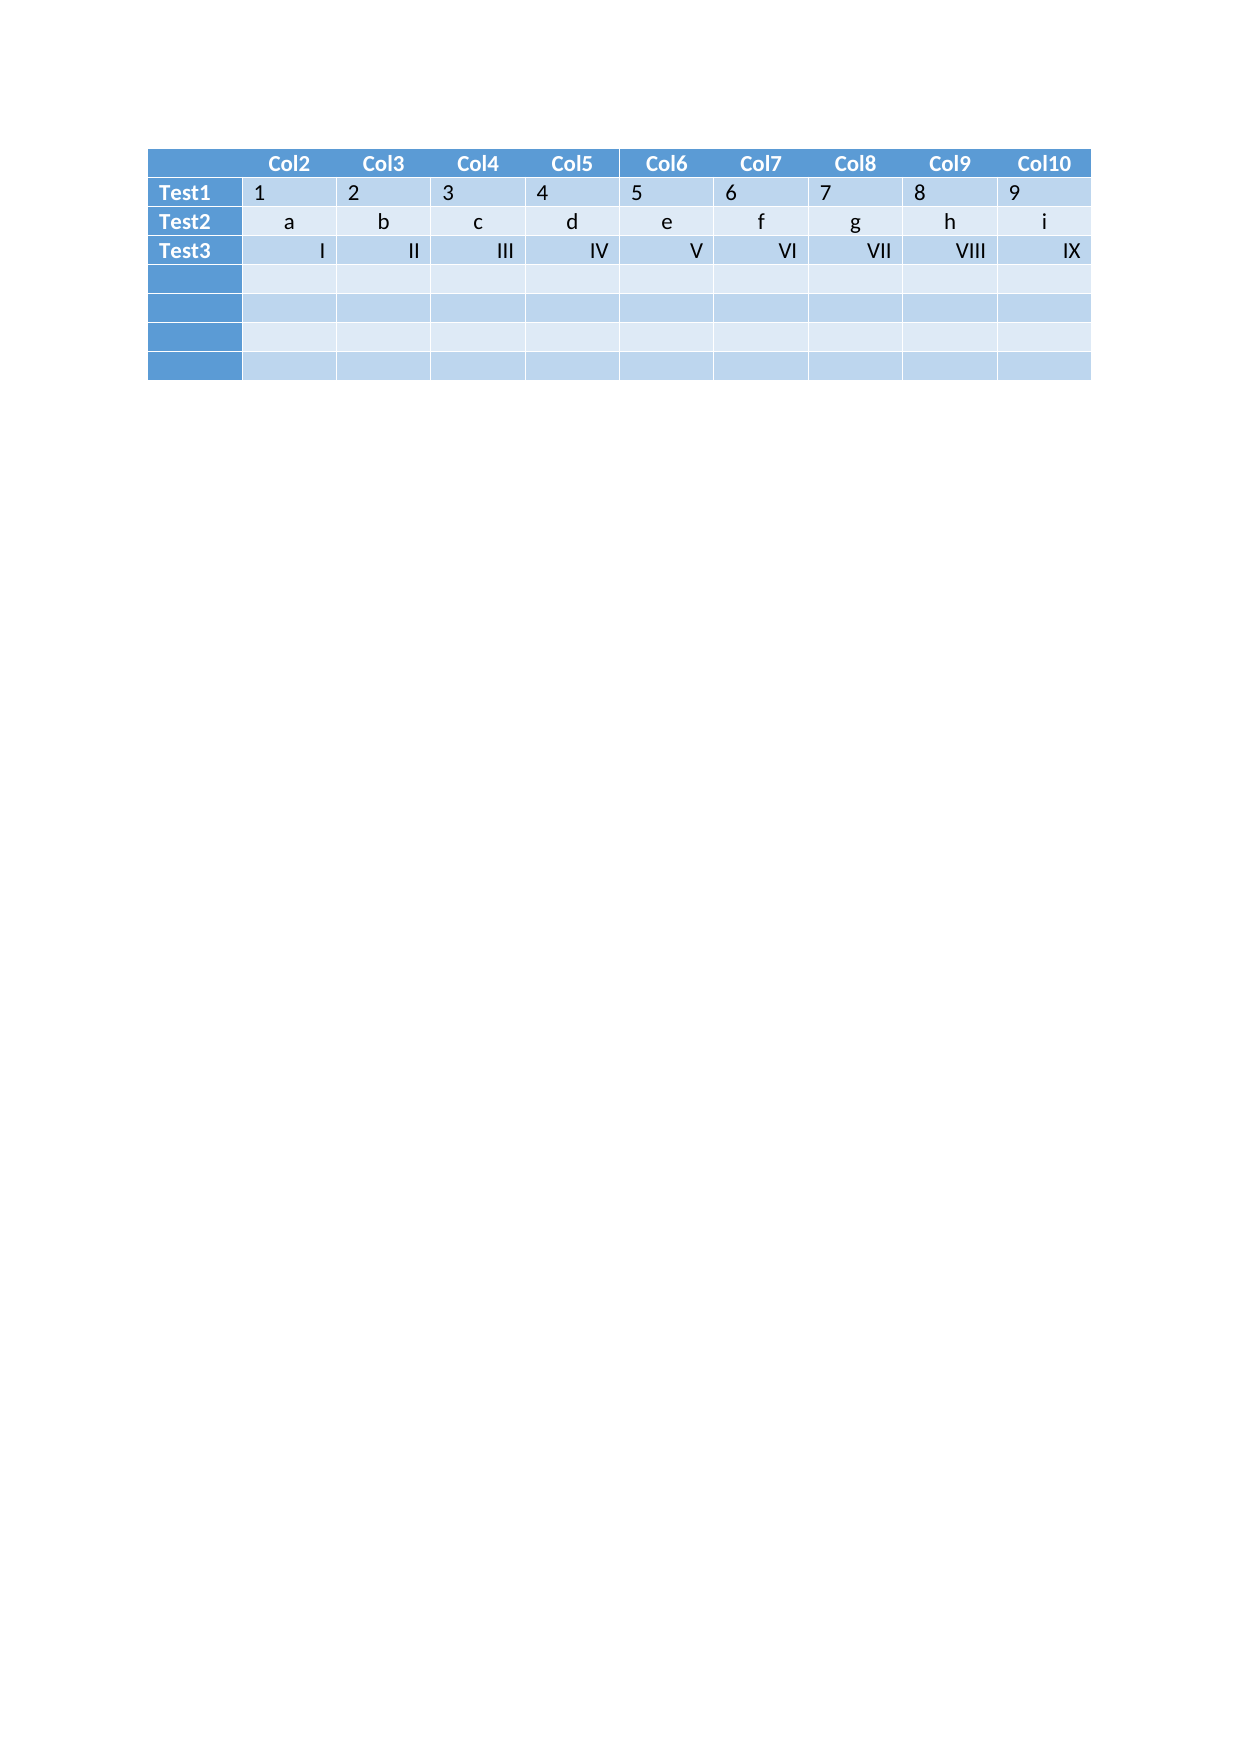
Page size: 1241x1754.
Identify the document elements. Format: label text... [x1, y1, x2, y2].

table_cell [903, 352, 997, 380]
table_cell [148, 352, 242, 380]
table_cell III [431, 236, 525, 264]
table_cell e [620, 207, 713, 235]
table_cell c [431, 207, 525, 235]
table_cell b [337, 207, 430, 235]
table_cell a [243, 207, 336, 235]
table_cell [620, 323, 713, 351]
table_cell [903, 294, 997, 322]
table_cell [809, 265, 902, 293]
table_cell [620, 294, 713, 322]
table_cell d [526, 207, 619, 235]
table_cell [243, 352, 336, 380]
table_cell [148, 294, 242, 322]
table_cell VIII [903, 236, 997, 264]
table_cell [526, 323, 619, 351]
table_cell g [809, 207, 902, 235]
table_cell [809, 323, 902, 351]
table_cell [337, 265, 430, 293]
table_header Col8 [808, 149, 903, 177]
table_cell [243, 323, 336, 351]
table_cell VII [809, 236, 902, 264]
table_cell [148, 323, 242, 351]
table_header Col3 [336, 149, 431, 177]
table_cell 4 [526, 178, 619, 206]
table_cell 5 [620, 178, 713, 206]
table_cell [337, 294, 430, 322]
table_cell [243, 265, 336, 293]
table_cell [998, 352, 1091, 380]
table_cell 8 [903, 178, 997, 206]
table_cell [714, 265, 808, 293]
table_cell [998, 323, 1091, 351]
table_cell i [998, 207, 1091, 235]
table_cell 7 [809, 178, 902, 206]
table_cell Test3 [148, 236, 242, 264]
table_cell [243, 294, 336, 322]
table_cell [337, 352, 430, 380]
table_cell [620, 352, 713, 380]
table_header Col7 [714, 149, 808, 177]
table_header Col10 [997, 149, 1091, 177]
table_cell [526, 265, 619, 293]
table_cell [903, 265, 997, 293]
table_header Col6 [620, 149, 714, 177]
table_cell [714, 352, 808, 380]
table_cell II [337, 236, 430, 264]
table_cell 3 [431, 178, 525, 206]
table_cell Test2 [148, 207, 242, 235]
table_cell [526, 294, 619, 322]
table_cell [431, 323, 525, 351]
table_header Col4 [431, 149, 525, 177]
table_header [148, 149, 242, 177]
table_cell 2 [337, 178, 430, 206]
table_cell [526, 352, 619, 380]
table_cell 9 [998, 178, 1091, 206]
table_cell Test1 [148, 178, 242, 206]
table_cell [431, 352, 525, 380]
table_cell I [243, 236, 336, 264]
table_cell [809, 294, 902, 322]
table_cell [431, 265, 525, 293]
table_cell IX [998, 236, 1091, 264]
table_header Col9 [903, 149, 997, 177]
table_cell [998, 265, 1091, 293]
table_header Col2 [242, 149, 336, 177]
table_cell VI [714, 236, 808, 264]
table_cell [148, 265, 242, 293]
table_cell f [714, 207, 808, 235]
table_cell 1 [243, 178, 336, 206]
table_cell [903, 323, 997, 351]
table_cell [620, 265, 713, 293]
table_header Col5 [525, 149, 619, 177]
table_cell h [903, 207, 997, 235]
table_cell 6 [714, 178, 808, 206]
table_cell IV [526, 236, 619, 264]
table_cell [337, 323, 430, 351]
table_cell [714, 294, 808, 322]
table_cell V [620, 236, 713, 264]
table_cell [431, 294, 525, 322]
table_cell [809, 352, 902, 380]
table_cell [998, 294, 1091, 322]
table_cell [714, 323, 808, 351]
